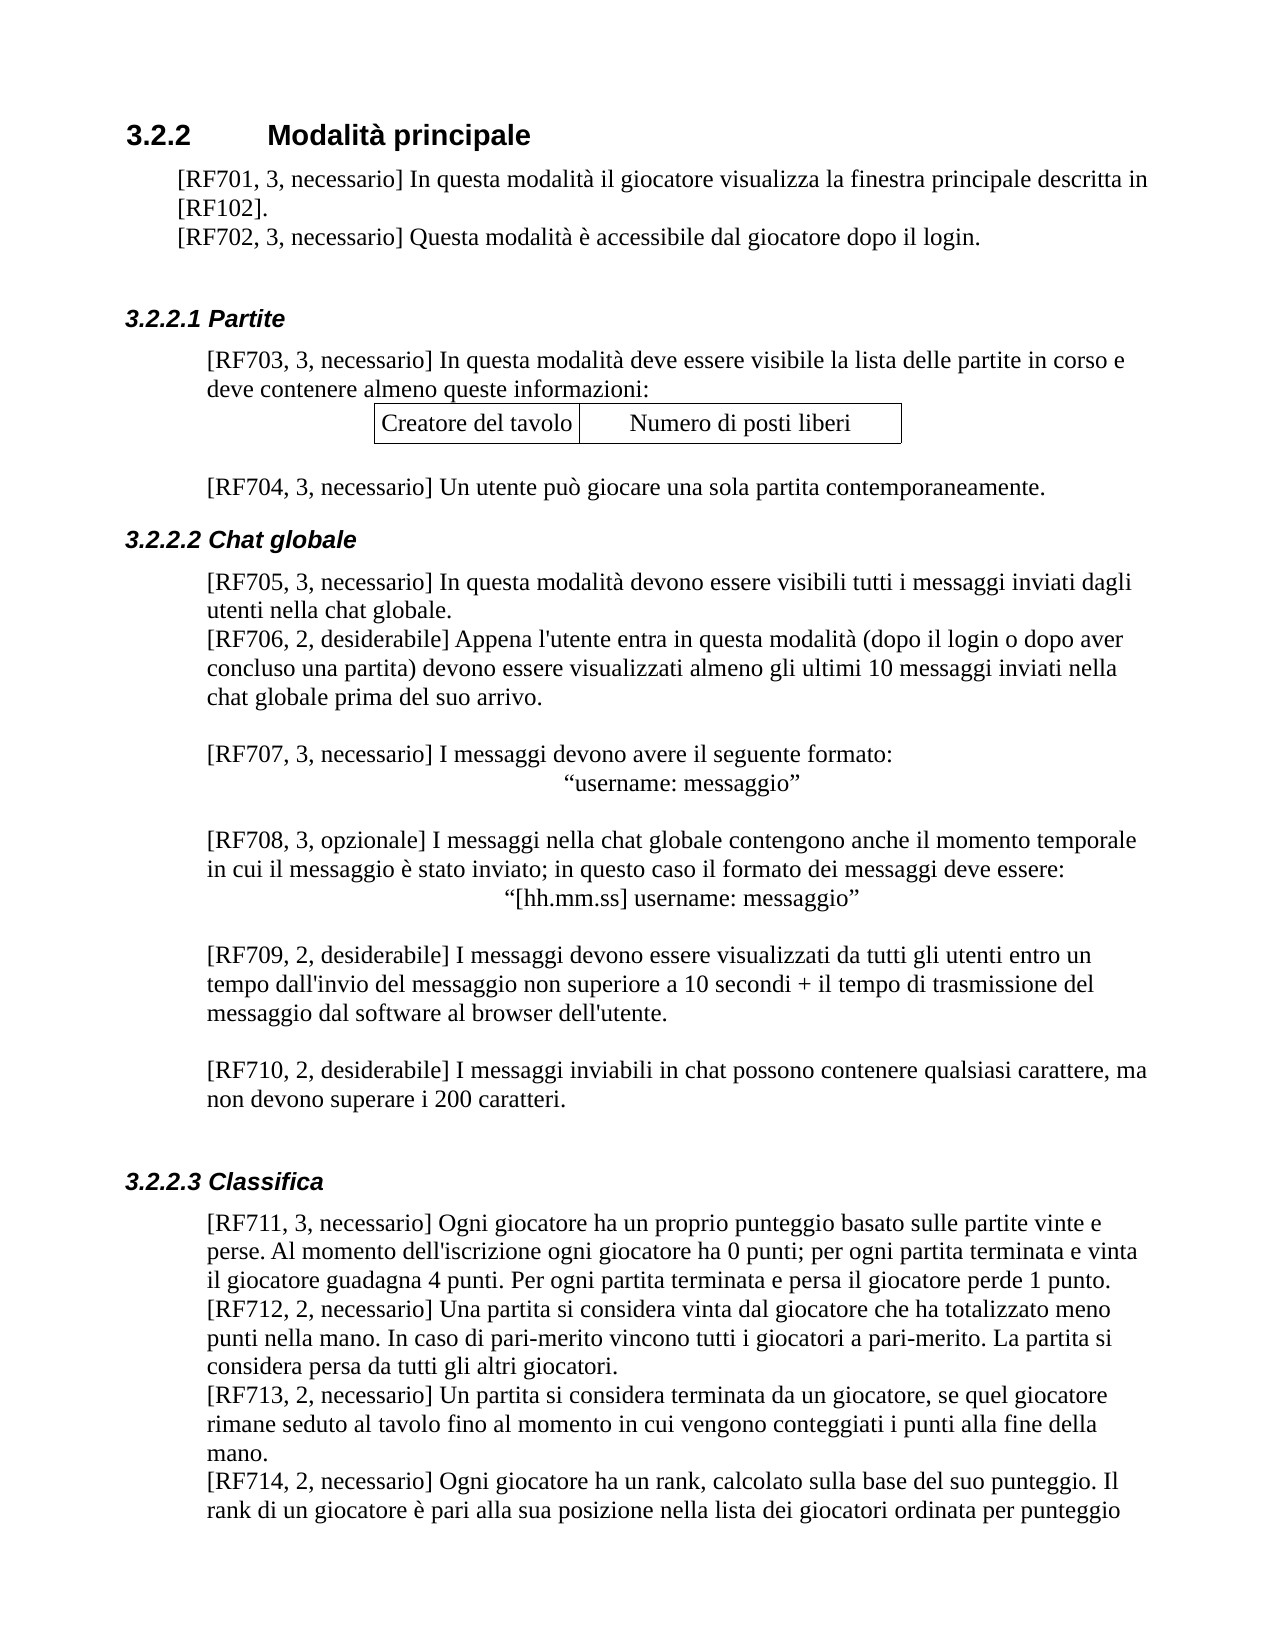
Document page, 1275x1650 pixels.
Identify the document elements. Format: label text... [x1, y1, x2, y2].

table_header Creatore del tavolo [375, 404, 579, 443]
subtitle Partite [118, 304, 1157, 333]
text [RF707, 3, necessario] I messaggi devono avere il seguente formato: [207, 739, 1157, 768]
text [RF712, 2, necessario] Una partita si considera vinta dal giocatore che ha totalizzato meno punti nella mano. In caso di pari-merito vincono tutti i giocatori a pari-merito. La partita si considera persa da tutti gli altri giocatori. [207, 1294, 1157, 1380]
table_header Numero di posti liberi [580, 404, 901, 443]
text [RF703, 3, necessario] In questa modalità deve essere visibile la lista delle partite in corso e deve contenere almeno queste informazioni: [207, 345, 1157, 403]
text “[hh.mm.ss] username: messaggio” [207, 883, 1157, 912]
text [RF705, 3, necessario] In questa modalità devono essere visibili tutti i messaggi inviati dagli utenti nella chat globale. [207, 567, 1157, 624]
text [RF710, 2, desiderabile] I messaggi inviabili in chat possono contenere qualsiasi carattere, ma non devono superare i 200 caratteri. [207, 1055, 1157, 1113]
subtitle Chat globale [118, 526, 1157, 554]
text [RF709, 2, desiderabile] I messaggi devono essere visualizzati da tutti gli utenti entro un tempo dall'invio del messaggio non superiore a 10 secondi + il tempo di trasmissione del messaggio dal software al browser dell'utente. [207, 940, 1157, 1027]
text [RF714, 2, necessario] Ogni giocatore ha un rank, calcolato sulla base del suo punteggio. Il rank di un giocatore è pari alla sua posizione nella lista dei giocatori ordinata per punteggio [207, 1466, 1157, 1524]
text [RF706, 2, desiderabile] Appena l'utente entra in questa modalità (dopo il login o dopo aver concluso una partita) devono essere visualizzati almeno gli ultimi 10 messaggi inviati nella chat globale prima del suo arrivo. [207, 624, 1157, 710]
subtitle Modalità principale [118, 118, 1157, 152]
text [RF704, 3, necessario] Un utente può giocare una sola partita contemporaneamente. [207, 472, 1157, 501]
subtitle Classifica [118, 1167, 1157, 1195]
text [RF701, 3, necessario] In questa modalità il giocatore visualizza la finestra principale descritta in [RF102]. [177, 164, 1157, 222]
text “username: messaggio” [207, 768, 1157, 797]
text [RF713, 2, necessario] Un partita si considera terminata da un giocatore, se quel giocatore rimane seduto al tavolo fino al momento in cui vengono conteggiati i punti alla fine della mano. [207, 1380, 1157, 1466]
text [RF711, 3, necessario] Ogni giocatore ha un proprio punteggio basato sulle partite vinte e perse. Al momento dell'iscrizione ogni giocatore ha 0 punti; per ogni partita terminata e vinta il giocatore guadagna 4 punti. Per ogni partita terminata e persa il giocatore perde 1 punto. [207, 1208, 1157, 1294]
text [RF708, 3, opzionale] I messaggi nella chat globale contengono anche il momento temporale in cui il messaggio è stato inviato; in questo caso il formato dei messaggi deve essere: [207, 825, 1157, 883]
text [RF702, 3, necessario] Questa modalità è accessibile dal giocatore dopo il login. [177, 222, 1157, 250]
